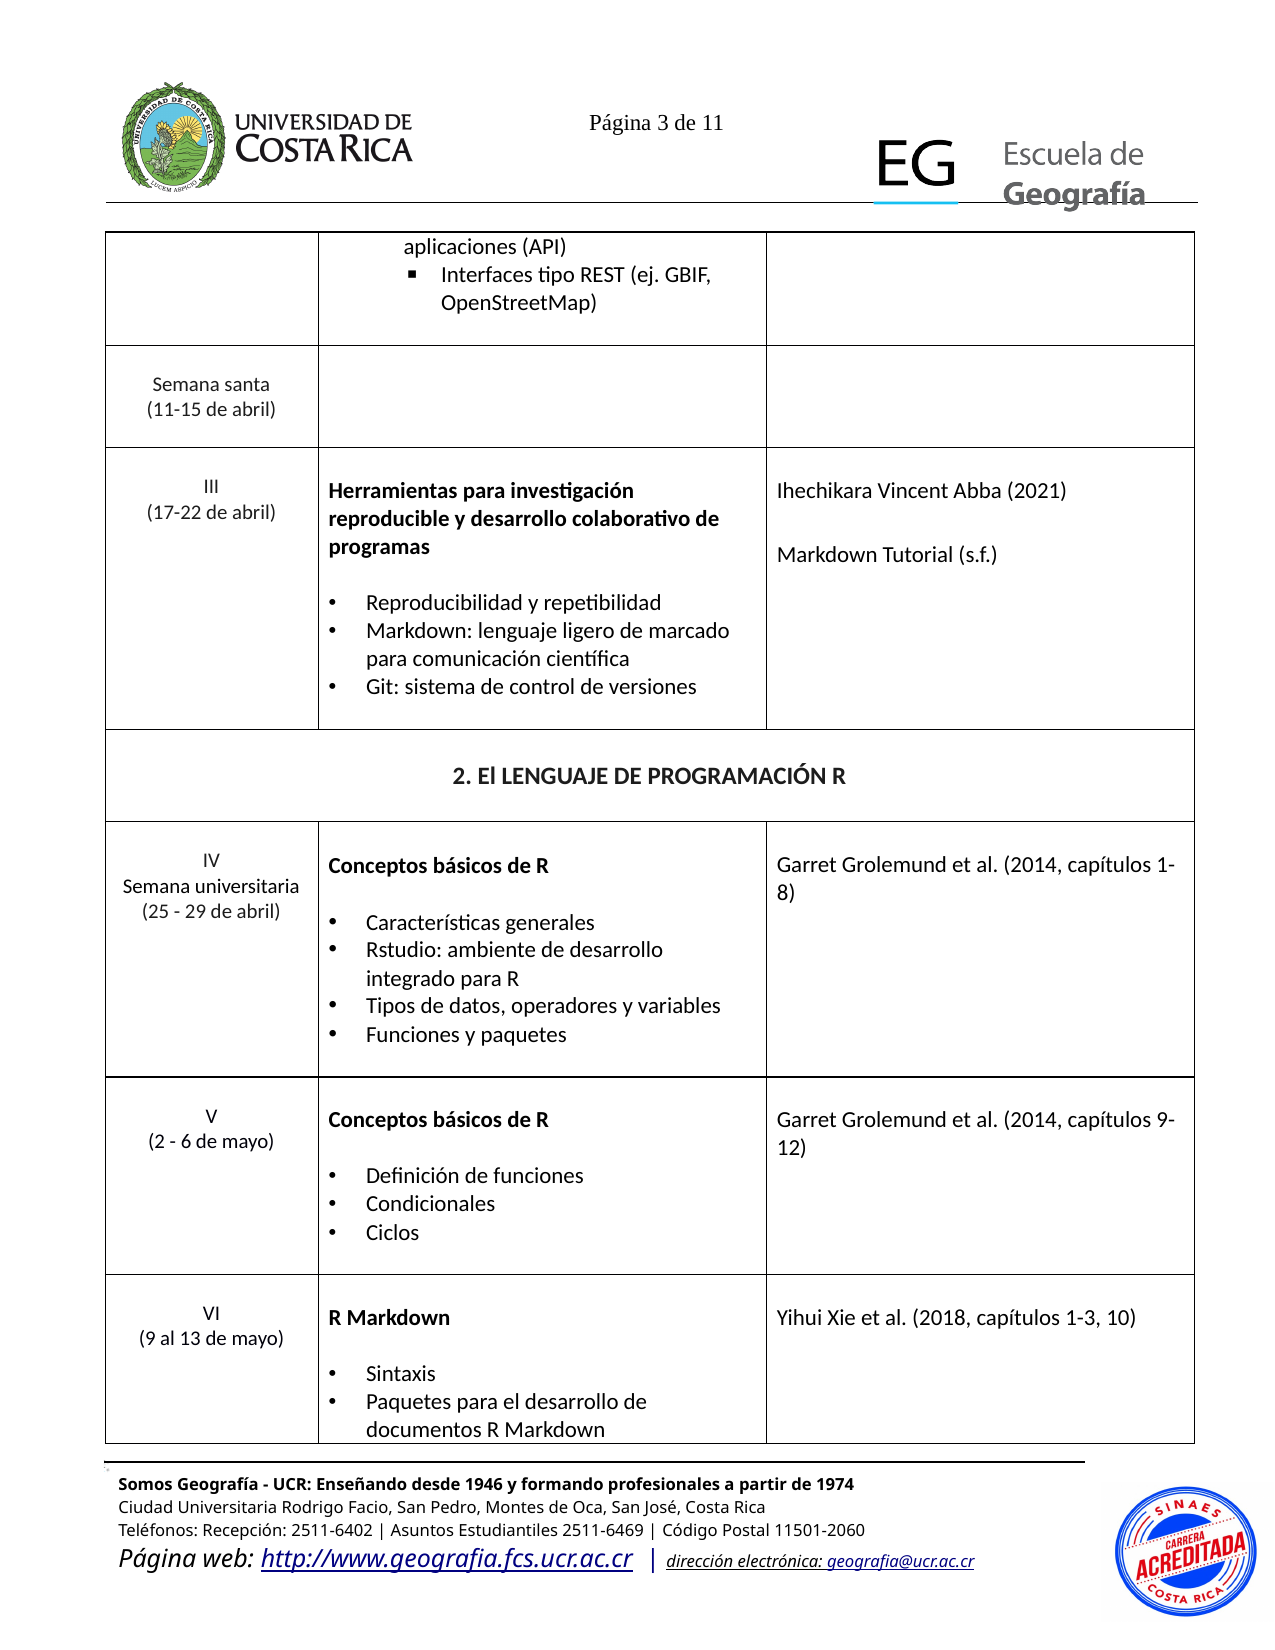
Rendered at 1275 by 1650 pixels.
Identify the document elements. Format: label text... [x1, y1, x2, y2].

table_cell [767, 233, 1194, 344]
picture [1101, 1482, 1274, 1622]
table_cell Conceptos básicos de R Definición de funciones Condicionales Ciclos [319, 1078, 766, 1274]
table_cell [319, 346, 766, 447]
table_cell Conceptos básicos de R Características generales Rstudio: ambiente de desarrollo integrado para R Tipos de datos, operadores y variables Funciones y paquetes [319, 822, 766, 1076]
table_cell Yihui Xie et al. (2018, capítulos 1-3, 10) [767, 1275, 1194, 1443]
table_cell aplicaciones (API) Interfaces tipo REST (ej. GBIF, OpenStreetMap) [319, 233, 766, 344]
table_cell 2. El LENGUAJE DE PROGRAMACIÓN R [106, 730, 1194, 821]
picture [118, 76, 417, 197]
table_cell Garret Grolemund et al. (2014, capítulos 1-8) [767, 822, 1194, 1076]
table_cell [106, 233, 318, 344]
table_cell [767, 346, 1194, 447]
table_cell Herramientas para investigación reproducible y desarrollo colaborativo de programas Reproducibilidad y repetibilidad Markdown: lenguaje ligero de marcado para comunicación científica Git: sistema de control de versiones [319, 448, 766, 728]
table_cell III (17-22 de abril) [106, 448, 318, 728]
table_cell IV Semana universitaria (25 - 29 de abril) [106, 822, 318, 1076]
table_cell Garret Grolemund et al. (2014, capítulos 9-12) [767, 1078, 1194, 1274]
picture [103, 1452, 110, 1479]
table_cell V (2 - 6 de mayo) [106, 1078, 318, 1274]
table_cell Semana santa (11-15 de abril) [106, 346, 318, 447]
table_cell Ihechikara Vincent Abba (2021) Markdown Tutorial (s.f.) [767, 448, 1194, 728]
table_cell R Markdown Sintaxis Paquetes para el desarrollo de documentos R Markdown [319, 1275, 766, 1443]
picture [849, 96, 1169, 247]
table_cell VI (9 al 13 de mayo) [106, 1275, 318, 1443]
